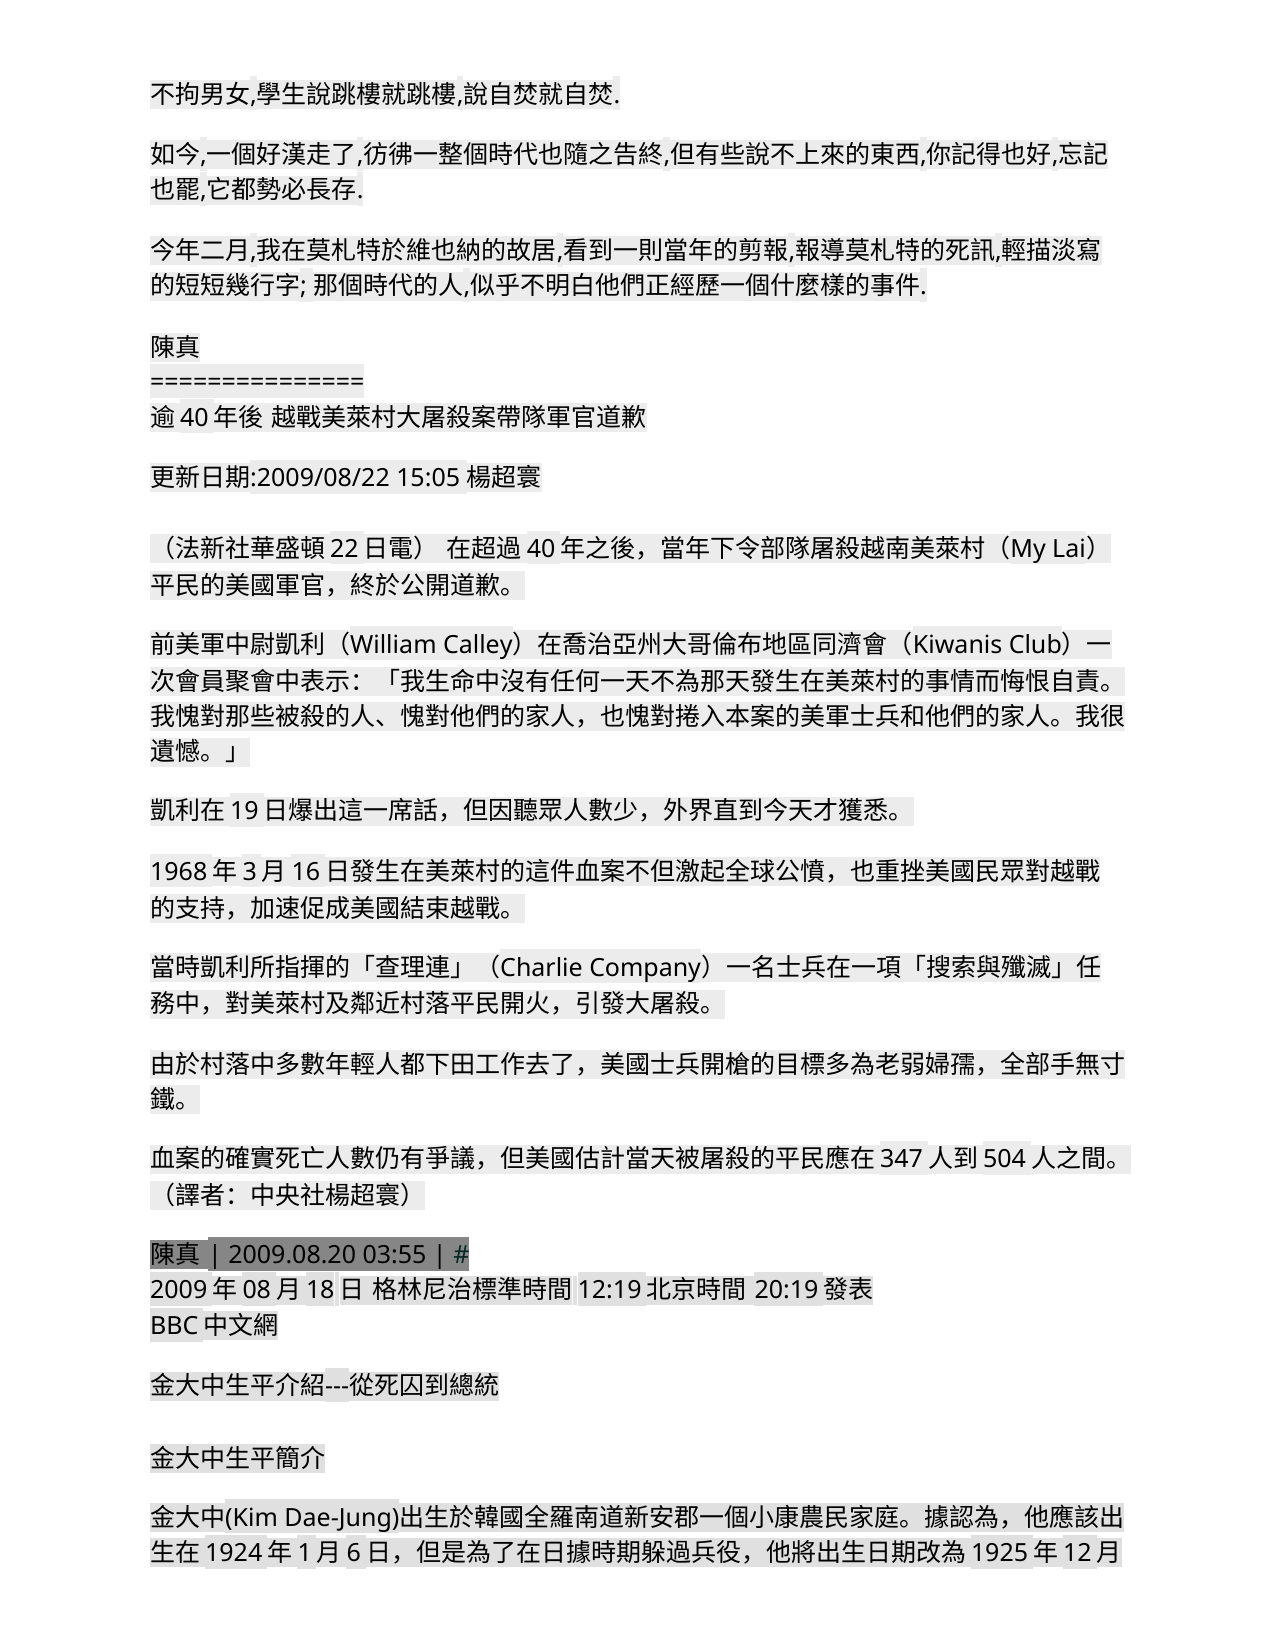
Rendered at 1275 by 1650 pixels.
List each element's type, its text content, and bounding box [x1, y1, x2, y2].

text 更新日期:2009/08/22 15:05 楊超寰 （法新社華盛頓22日電） 在超過40年之後，當年下令部隊屠殺越南美萊村（My Lai）平民的美國軍官，終於公開道歉。 [150, 458, 1125, 600]
text 今年二月,我在莫札特於維也納的故居,看到一則當年的剪報,報導莫札特的死訊,輕描淡寫的短短幾行字; 那個時代的人,似乎不明白他們正經歷一個什麼樣的事件. [150, 231, 1125, 302]
text 血案的確實死亡人數仍有爭議，但美國估計當天被屠殺的平民應在347人到504人之間。（譯者：中央社楊超寰） [150, 1139, 1125, 1210]
text 金大中(Kim Dae-Jung)出生於韓國全羅南道新安郡一個小康農民家庭。據認為，他應該出生在1924年1月6日，但是為了在日據時期躲過兵役，他將出生日期改為1925年12月 [150, 1498, 1125, 1569]
text 當時凱利所指揮的「查理連」（Charlie Company）一名士兵在一項「搜索與殲滅」任務中，對美萊村及鄰近村落平民開火，引發大屠殺。 [150, 948, 1125, 1019]
text 凱利在19日爆出這一席話，但因聽眾人數少，外界直到今天才獲悉。 [150, 792, 1125, 827]
text 2009年08月18日 格林尼治標準時間12:19北京時間 20:19發表 BBC中文網 [150, 1271, 1125, 1342]
text 1968年3月16日發生在美萊村的這件血案不但激起全球公憤，也重挫美國民眾對越戰的支持，加速促成美國結束越戰。 [150, 852, 1125, 923]
text 金大中生平介紹---從死囚到總統 金大中生平簡介 [150, 1367, 1125, 1473]
text 陳真 =============== 逾40年後 越戰美萊村大屠殺案帶隊軍官道歉 [150, 327, 1125, 433]
text 由於村落中多數年輕人都下田工作去了，美國士兵開槍的目標多為老弱婦孺，全部手無寸鐵。 [150, 1044, 1125, 1114]
text 不拘男女,學生說跳樓就跳樓,說自焚就自焚. [150, 75, 1125, 110]
text 如今,一個好漢走了,彷彿一整個時代也隨之告終,但有些說不上來的東西,你記得也好,忘記也罷,它都勢必長存. [150, 135, 1125, 206]
text 前美軍中尉凱利（William Calley）在喬治亞州大哥倫布地區同濟會（Kiwanis Club）一次會員聚會中表示：「我生命中沒有任何一天不為那天發生在美萊村的事情而悔恨自責。我愧對那些被殺的人、愧對他們的家人，也愧對捲入本案的美軍士兵和他們的家人。我很遺憾。」 [150, 625, 1125, 767]
text 陳真 | 2009.08.20 03:55 | # [150, 1235, 1125, 1271]
